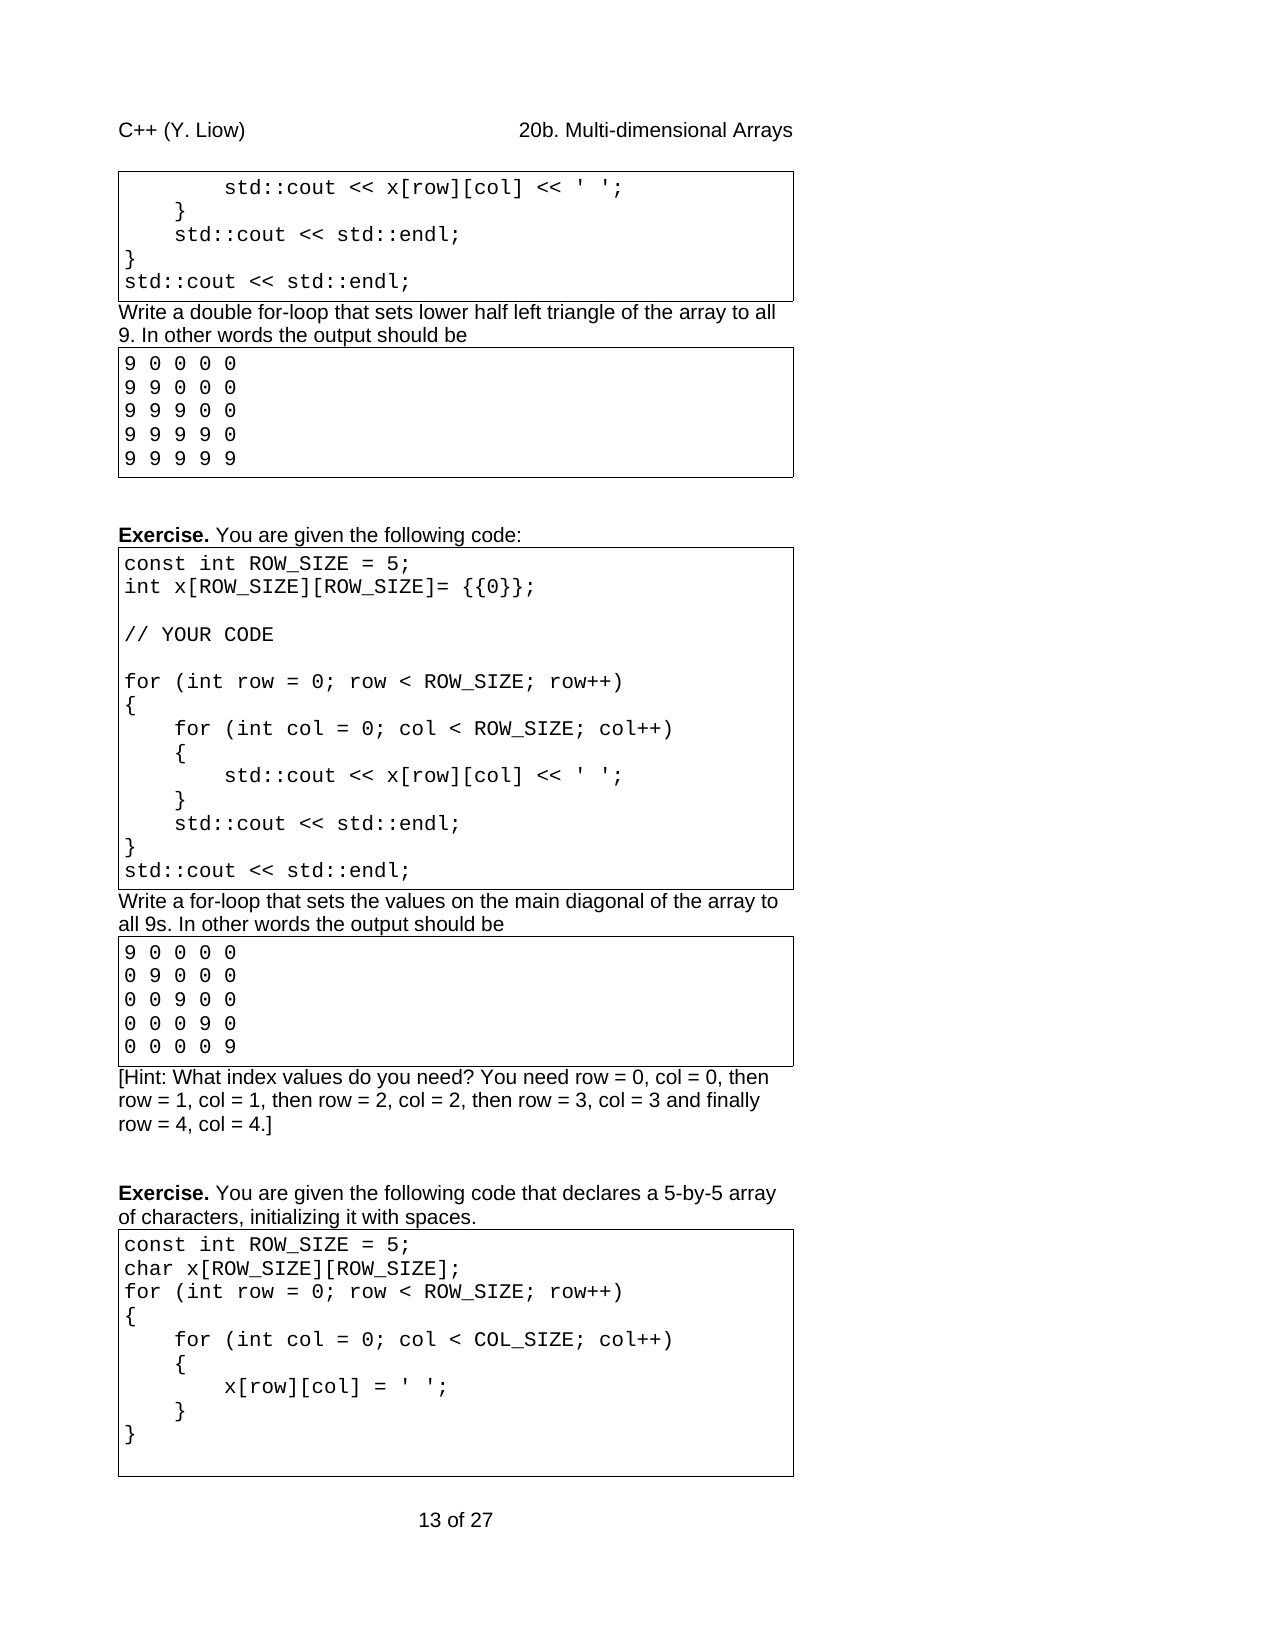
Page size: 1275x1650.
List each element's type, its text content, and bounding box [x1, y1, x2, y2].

text Exercise. You are given the following code that declares a 5-by-5 array of characters, initializing it with spaces. [118, 1182, 793, 1228]
text Exercise. You are given the following code: [118, 523, 793, 547]
table_header 9 0 0 0 0 9 9 0 0 0 9 9 9 0 0 9 9 9 9 0 9 9 9 9 9 [119, 348, 793, 477]
table_header const int ROW_SIZE = 5; int x[ROW_SIZE][ROW_SIZE]= {{0}}; // YOUR CODE for (int row = 0; row < ROW_SIZE; row++) { for (int col = 0; col < ROW_SIZE; col++) { std::cout << x[row][col] << ' '; } std::cout << std::endl; } std::cout << std::endl; [119, 548, 793, 889]
text Write a for-loop that sets the values on the main diagonal of the array to all 9s. In other words the output should be [118, 890, 793, 936]
table_header 9 0 0 0 0 0 9 0 0 0 0 0 9 0 0 0 0 0 9 0 0 0 0 0 9 [119, 937, 793, 1066]
text [Hint: What index values do you need? You need row = 0, col = 0, then row = 1, col = 1, then row = 2, col = 2, then row = 3, col = 3 and finally row = 4, col = 4.] [118, 1067, 793, 1136]
table_header std::cout << x[row][col] << ' '; } std::cout << std::endl; } std::cout << std::endl; [119, 172, 793, 301]
table_header const int ROW_SIZE = 5; char x[ROW_SIZE][ROW_SIZE]; for (int row = 0; row < ROW_SIZE; row++) { for (int col = 0; col < COL_SIZE; col++) { x[row][col] = ' '; } } [119, 1230, 793, 1476]
text Write a double for-loop that sets lower half left triangle of the array to all 9. In other words the output should be [118, 302, 793, 347]
